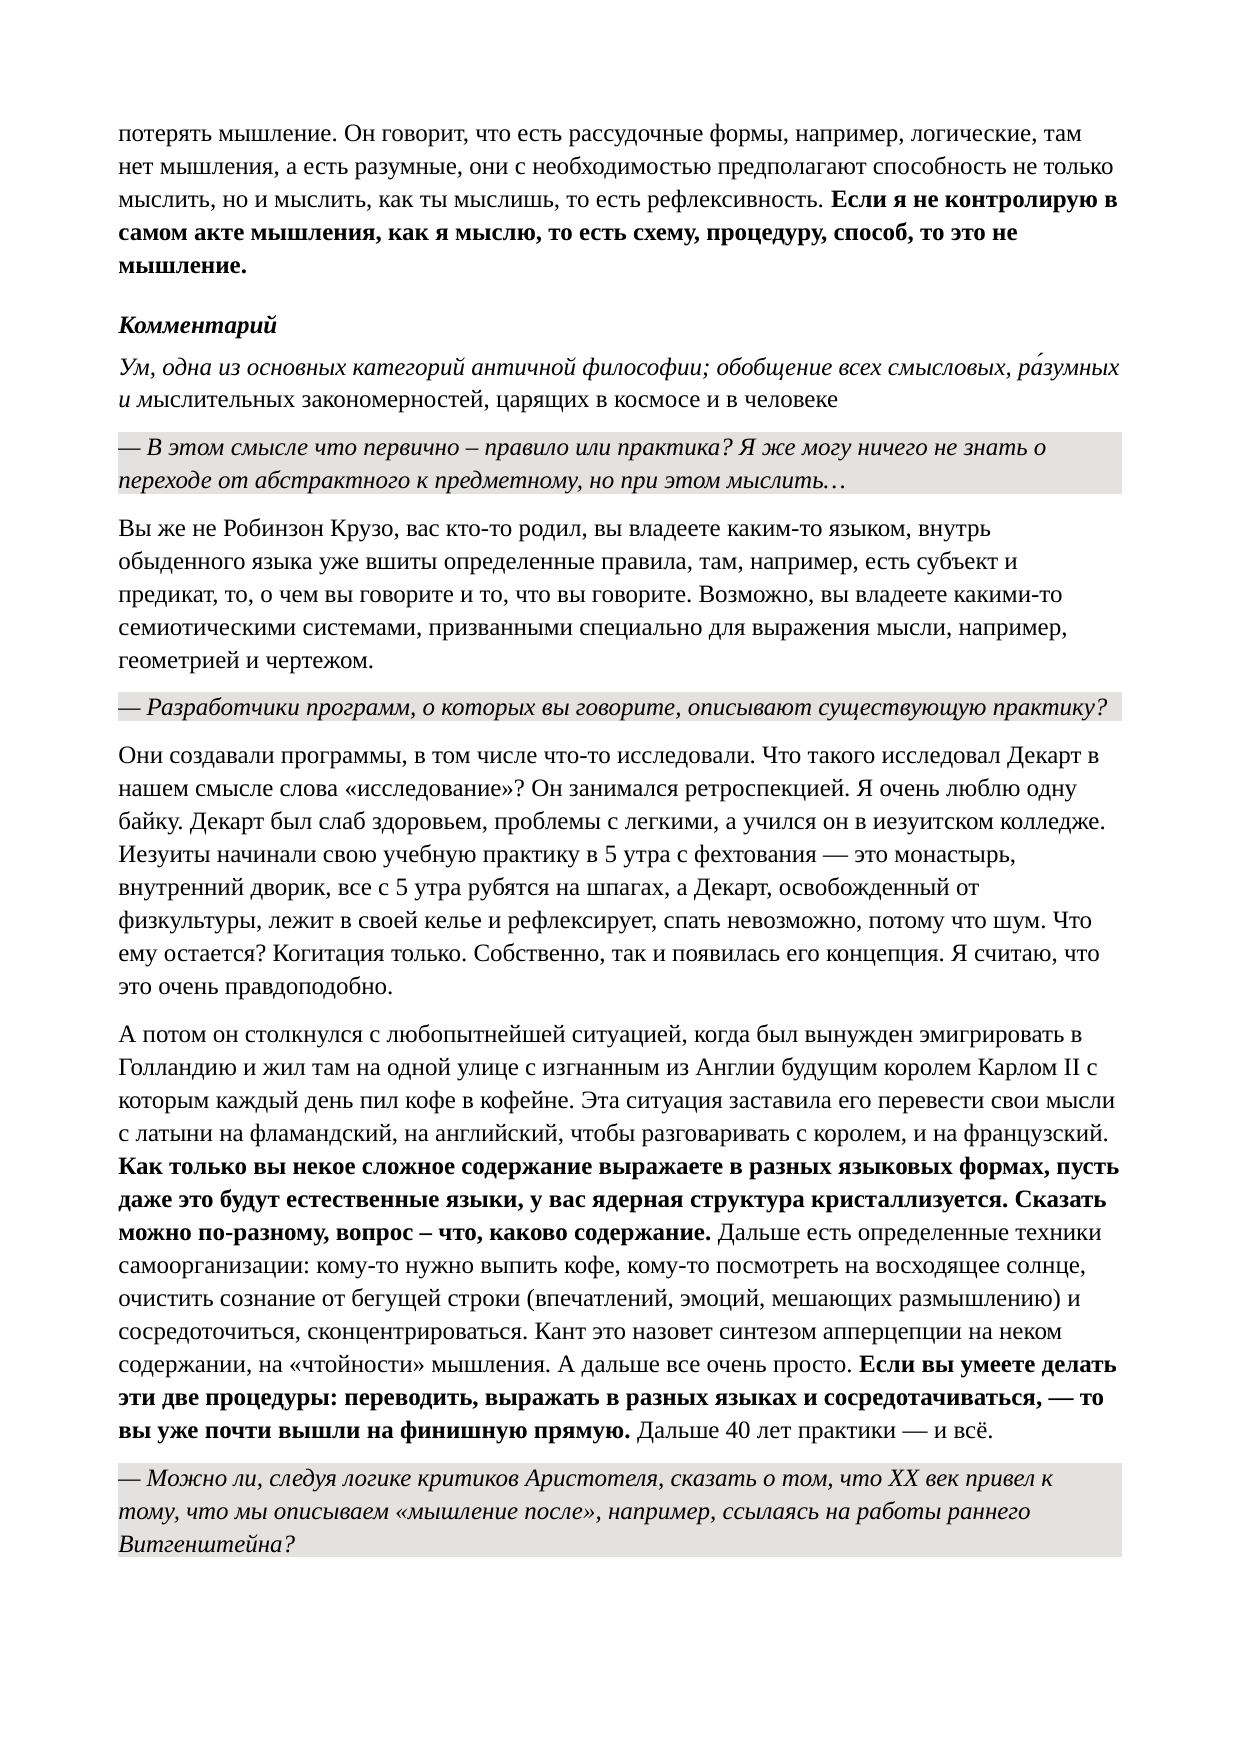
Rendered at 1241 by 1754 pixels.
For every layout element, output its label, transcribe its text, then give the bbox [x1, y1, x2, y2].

text потерять мышление. Он говорит, что есть рассудочные формы, например, логические, там нет мышления, а есть разумные, они с необходимостью предполагают способность не только мыслить, но и мыслить, как ты мыслишь, то есть рефлексивность. Если я не контролирую в самом акте мышления, как я мыслю, то есть схему, процедуру, способ, то это не мышление. [118, 118, 1122, 279]
subtitle Комментарий [118, 310, 1122, 339]
text — В этом смысле что первично – правило или практика? Я же могу ничего не знать о переходе от абстрактного к предметному, но при этом мыслить… [118, 432, 1122, 494]
text Ум, одна из основных категорий античной философии; обобщение всех смысловых, ра́зумных и мыслительных закономерностей, царящих в космосе и в человеке [118, 352, 1122, 413]
text А потом он столкнулся с любопытнейшей ситуацией, когда был вынужден эмигрировать в Голландию и жил там на одной улице с изгнанным из Англии будущим королем Карлом II с которым каждый день пил кофе в кофейне. Эта ситуация заставила его перевести свои мысли с латыни на фламандский, на английский, чтобы разговаривать с королем, и на французский. Как только вы некое сложное содержание выражаете в разных языковых формах, пусть даже это будут естественные языки, у вас ядерная структура кристаллизуется. Сказать можно по-разному, вопрос – что, каково содержание. Дальше есть определенные техники самоорганизации: кому-то нужно выпить кофе, кому-то посмотреть на восходящее солнце, очистить сознание от бегущей строки (впечатлений, эмоций, мешающих размышлению) и сосредоточиться, сконцентрироваться. Кант это назовет синтезом апперцепции на неком содержании, на «чтойности» мышления. А дальше все очень просто. Если вы умеете делать эти две процедуры: переводить, выражать в разных языках и сосредотачиваться, — то вы уже почти вышли на финишную прямую. Дальше 40 лет практики — и всё. [118, 1019, 1122, 1444]
text Вы же не Робинзон Крузо, вас кто-то родил, вы владеете каким-то языком, внутрь обыденного языка уже вшиты определенные правила, там, например, есть субъект и предикат, то, о чем вы говорите и то, что вы говорите. Возможно, вы владеете какими-то семиотическими системами, призванными специально для выражения мысли, например, геометрией и чертежом. [118, 513, 1122, 674]
text Они создавали программы, в том числе что-то исследовали. Что такого исследовал Декарт в нашем смысле слова «исследование»? Он занимался ретроспекцией. Я очень люблю одну байку. Декарт был слаб здоровьем, проблемы с легкими, а учился он в иезуитском колледже. Иезуиты начинали свою учебную практику в 5 утра с фехтования — это монастырь, внутренний дворик, все с 5 утра рубятся на шпагах, а Декарт, освобожденный от физкультуры, лежит в своей келье и рефлексирует, спать невозможно, потому что шум. Что ему остается? Когитация только. Собственно, так и появилась его концепция. Я считаю, что это очень правдоподобно. [118, 740, 1122, 1000]
text — Разработчики программ, о которых вы говорите, описывают существующую практику? [118, 692, 1122, 721]
text — Можно ли, следуя логике критиков Аристотеля, сказать о том, что ХХ век привел к тому, что мы описываем «мышление после», например, ссылаясь на работы раннего Витгенштейна? [118, 1463, 1122, 1557]
